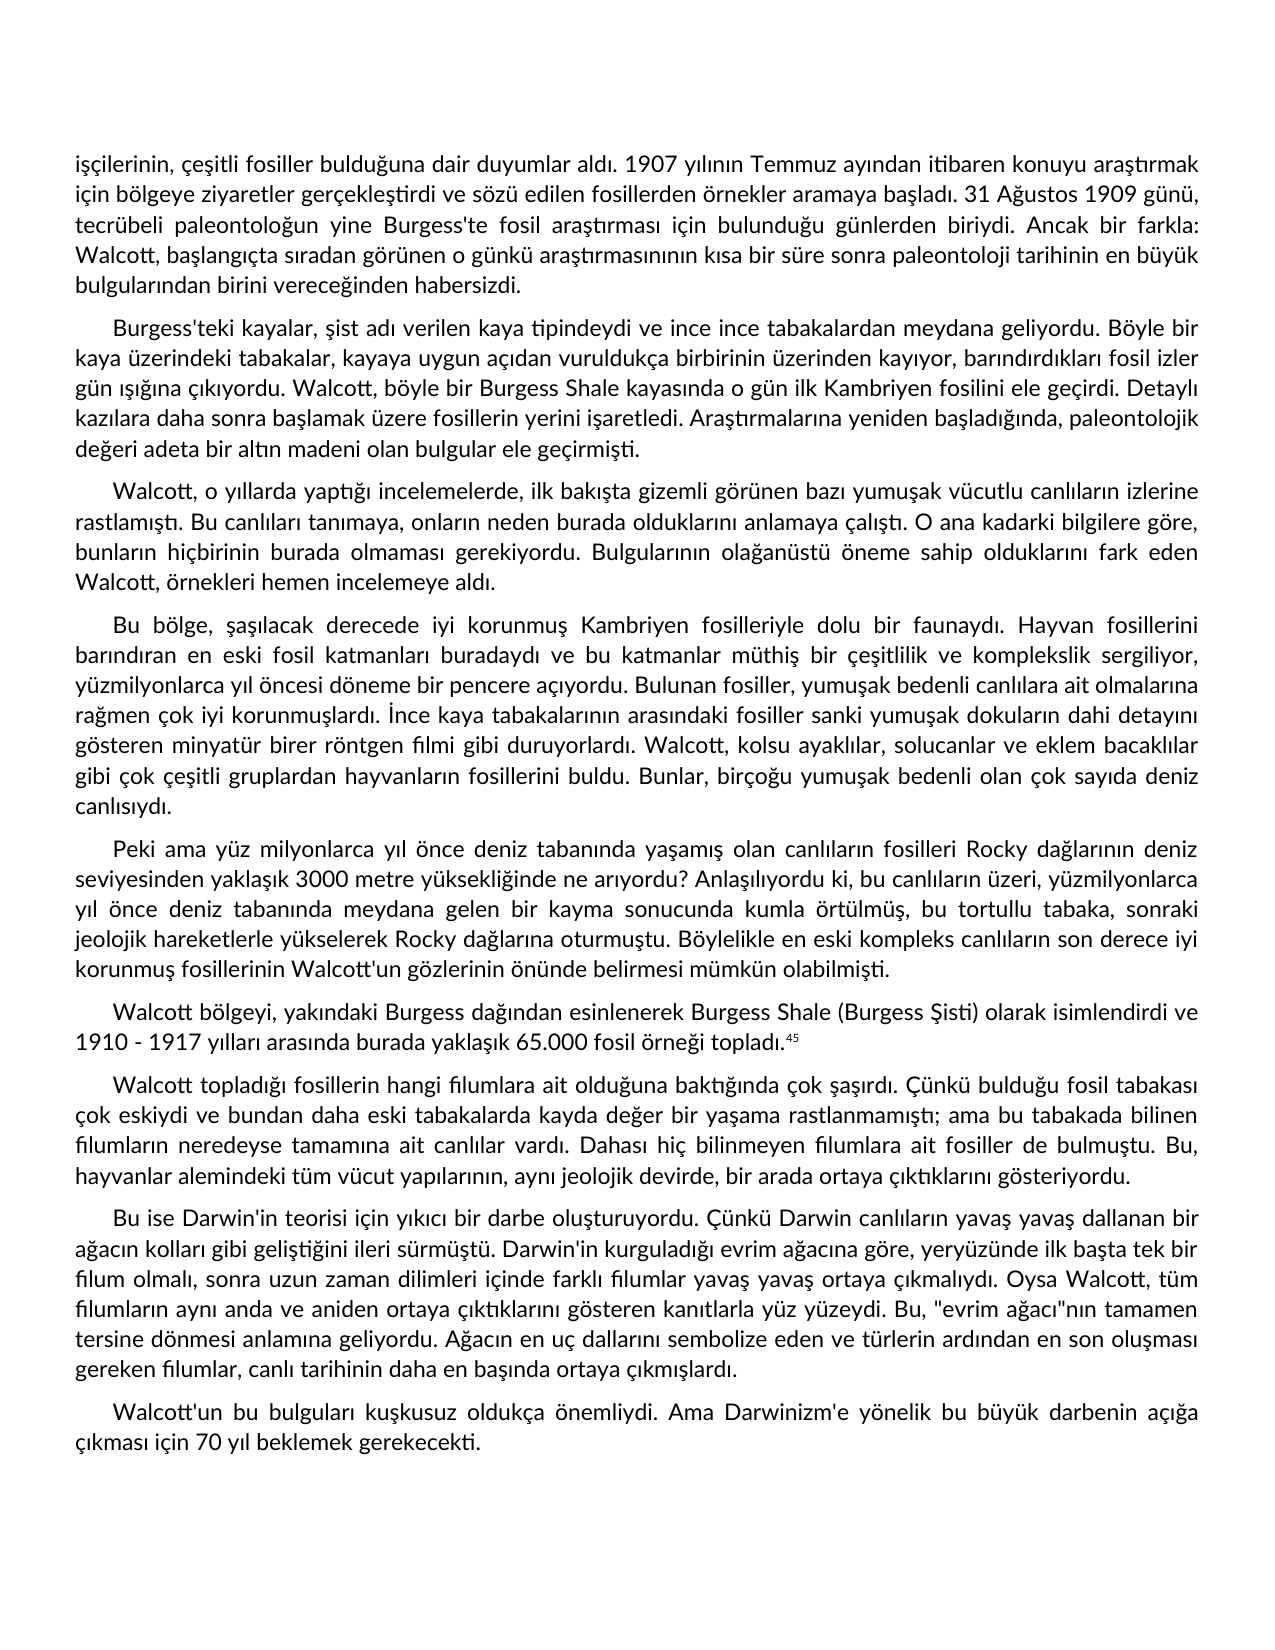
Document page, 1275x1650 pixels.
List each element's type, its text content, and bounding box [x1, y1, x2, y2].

text Bu ise Darwin'in teorisi için yıkıcı bir darbe oluşturuyordu. Çünkü Darwin canlıların yavaş yavaş dallanan bir ağacın kolları gibi geliştiğini ileri sürmüştü. Darwin'in kurguladığı evrim ağacına göre, yeryüzünde ilk başta tek bir filum olmalı, sonra uzun zaman dilimleri içinde farklı filumlar yavaş yavaş ortaya çıkmalıydı. Oysa Walcott, tüm filumların aynı anda ve aniden ortaya çıktıklarını gösteren kanıtlarla yüz yüzeydi. Bu, "evrim ağacı"nın tamamen tersine dönmesi anlamına geliyordu. Ağacın en uç dallarını sembolize eden ve türlerin ardından en son oluşması gereken filumlar, canlı tarihinin daha en başında ortaya çıkmışlardı. [75, 1204, 1200, 1383]
text Burgess'teki kayalar, şist adı verilen kaya tipindeydi ve ince ince tabakalardan meydana geliyordu. Böyle bir kaya üzerindeki tabakalar, kayaya uygun açıdan vuruldukça birbirinin üzerinden kayıyor, barındırdıkları fosil izler gün ışığına çıkıyordu. Walcott, böyle bir Burgess Shale kayasında o gün ilk Kambriyen fosilini ele geçirdi. Detaylı kazılara daha sonra başlamak üzere fosillerin yerini işaretledi. Araştırmalarına yeniden başladığında, paleontolojik değeri adeta bir altın madeni olan bulgular ele geçirmişti. [75, 313, 1200, 462]
text Walcott topladığı fosillerin hangi filumlara ait olduğuna baktığında çok şaşırdı. Çünkü bulduğu fosil tabakası çok eskiydi ve bundan daha eski tabakalarda kayda değer bir yaşama rastlanmamıştı; ama bu tabakada bilinen filumların neredeyse tamamına ait canlılar vardı. Dahası hiç bilinmeyen filumlara ait fosiller de bulmuştu. Bu, hayvanlar alemindeki tüm vücut yapılarının, aynı jeolojik devirde, bir arada ortaya çıktıklarını gösteriyordu. [75, 1071, 1200, 1189]
text Walcott, o yıllarda yaptığı incelemelerde, ilk bakışta gizemli görünen bazı yumuşak vücutlu canlıların izlerine rastlamıştı. Bu canlıları tanımaya, onların neden burada olduklarını anlamaya çalıştı. O ana kadarki bilgilere göre, bunların hiçbirinin burada olmaması gerekiyordu. Bulgularının olağanüstü öneme sahip olduklarını fark eden Walcott, örnekleri hemen incelemeye aldı. [75, 477, 1200, 595]
text Bu bölge, şaşılacak derecede iyi korunmuş Kambriyen fosilleriyle dolu bir faunaydı. Hayvan fosillerini barındıran en eski fosil katmanları buradaydı ve bu katmanlar müthiş bir çeşitlilik ve komplekslik sergiliyor, yüzmilyonlarca yıl öncesi döneme bir pencere açıyordu. Bulunan fosiller, yumuşak bedenli canlılara ait olmalarına rağmen çok iyi korunmuşlardı. İnce kaya tabakalarının arasındaki fosiller sanki yumuşak dokuların dahi detayını gösteren minyatür birer röntgen filmi gibi duruyorlardı. Walcott, kolsu ayaklılar, solucanlar ve eklem bacaklılar gibi çok çeşitli gruplardan hayvanların fosillerini buldu. Bunlar, birçoğu yumuşak bedenli olan çok sayıda deniz canlısıydı. [75, 610, 1200, 819]
text Peki ama yüz milyonlarca yıl önce deniz tabanında yaşamış olan canlıların fosilleri Rocky dağlarının deniz seviyesinden yaklaşık 3000 metre yüksekliğinde ne arıyordu? Anlaşılıyordu ki, bu canlıların üzeri, yüzmilyonlarca yıl önce deniz tabanında meydana gelen bir kayma sonucunda kumla örtülmüş, bu tortullu tabaka, sonraki jeolojik hareketlerle yükselerek Rocky dağlarına oturmuştu. Böylelikle en eski kompleks canlıların son derece iyi korunmuş fosillerinin Walcott'un gözlerinin önünde belirmesi mümkün olabilmişti. [75, 834, 1200, 983]
text Walcott bölgeyi, yakındaki Burgess dağından esinlenerek Burgess Shale (Burgess Şisti) olarak isimlendirdi ve 1910 - 1917 yılları arasında burada yaklaşık 65.000 fosil örneği topladı.45 [75, 998, 1200, 1056]
text işçilerinin, çeşitli fosiller bulduğuna dair duyumlar aldı. 1907 yılının Temmuz ayından itibaren konuyu araştırmak için bölgeye ziyaretler gerçekleştirdi ve sözü edilen fosillerden örnekler aramaya başladı. 31 Ağustos 1909 günü, tecrübeli paleontoloğun yine Burgess'te fosil araştırması için bulunduğu günlerden biriydi. Ancak bir farkla: Walcott, başlangıçta sıradan görünen o günkü araştırmasınının kısa bir süre sonra paleontoloji tarihinin en büyük bulgularından birini vereceğinden habersizdi. [75, 150, 1200, 298]
text Walcott'un bu bulguları kuşkusuz oldukça önemliydi. Ama Darwinizm'e yönelik bu büyük darbenin açığa çıkması için 70 yıl beklemek gerekecekti. [75, 1398, 1200, 1456]
